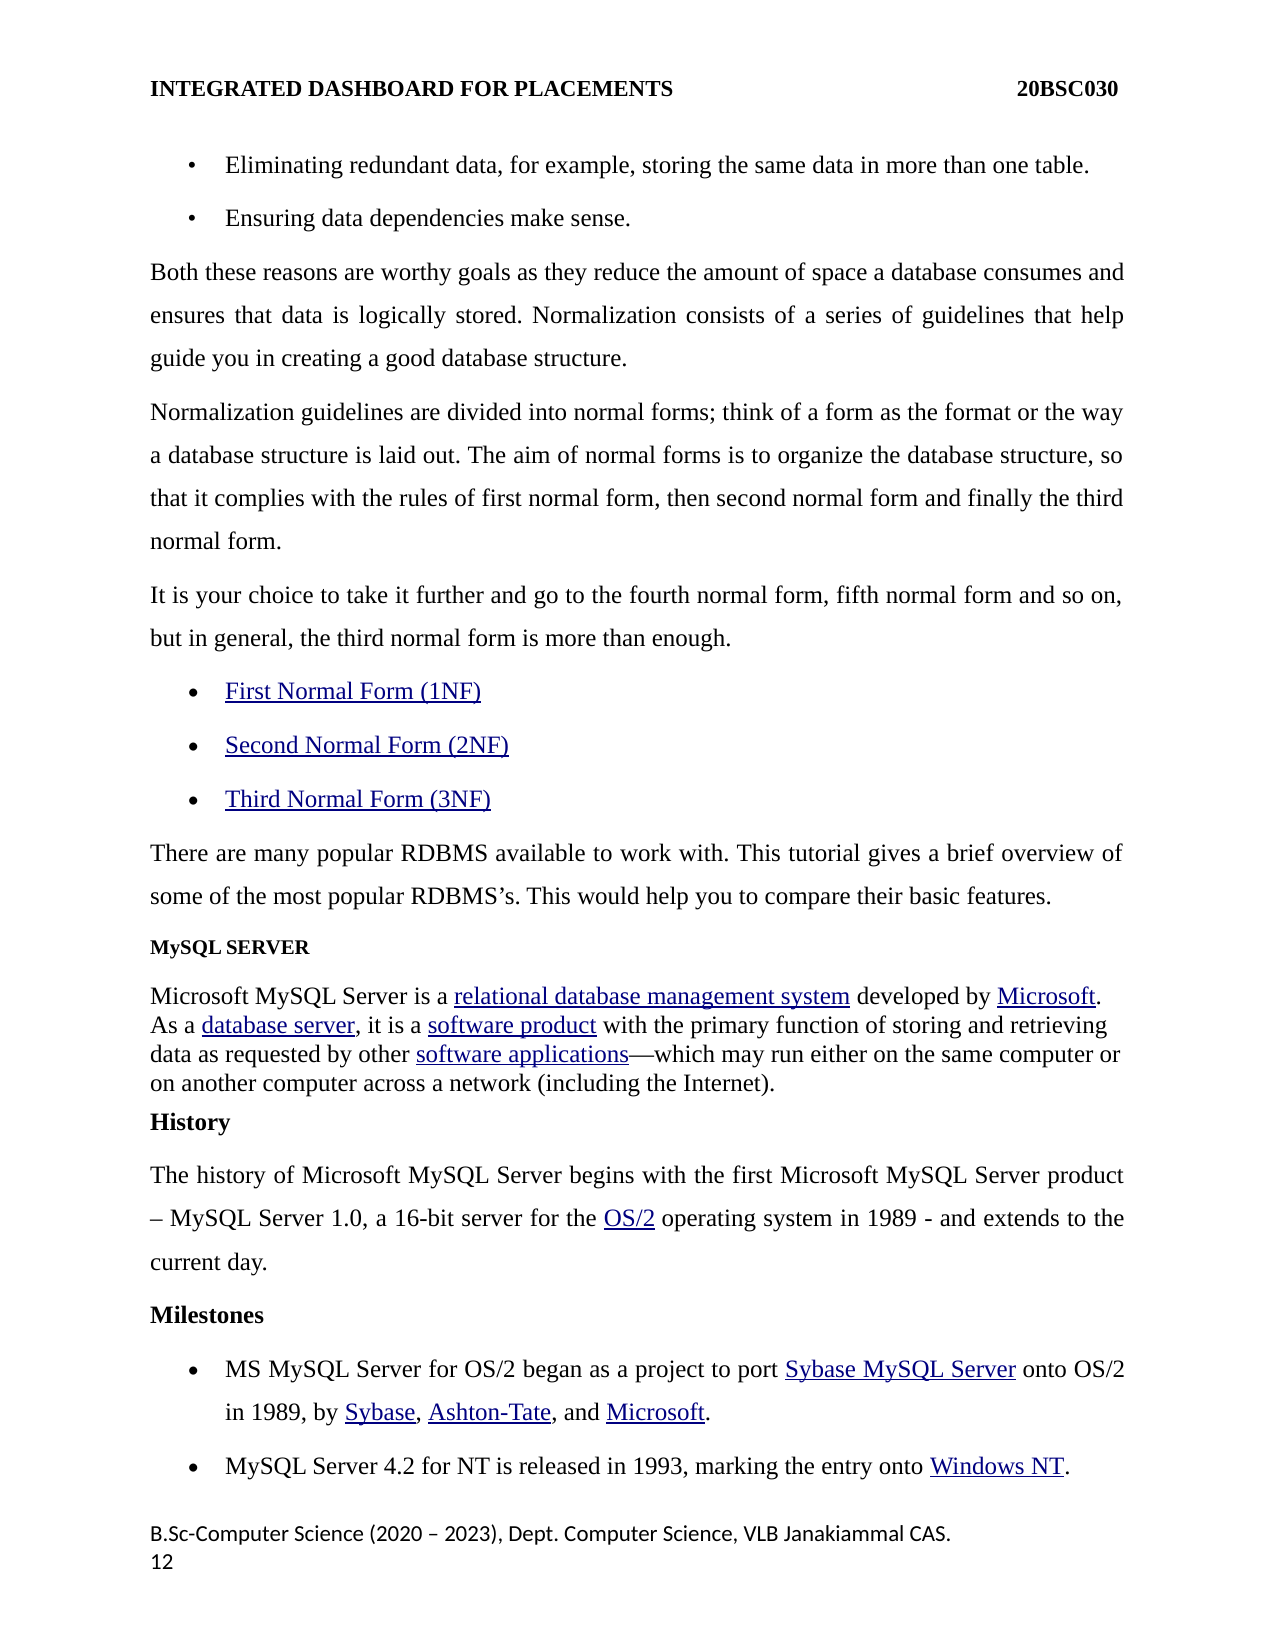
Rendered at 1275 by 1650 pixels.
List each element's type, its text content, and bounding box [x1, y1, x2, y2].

text There are many popular RDBMS available to work with. This tutorial gives a brief overview of some of the most popular RDBMS’s. This would help you to compare their basic features. [150, 838, 1125, 910]
text Both these reasons are worthy goals as they reduce the amount of space a database consumes and ensures that data is logically stored. Normalization consists of a series of guidelines that help guide you in creating a good database structure. [150, 257, 1125, 372]
text Milestones [150, 1300, 1125, 1329]
text It is your choice to take it further and go to the fourth normal form, fifth normal form and so on, but in general, the third normal form is more than enough. [150, 580, 1125, 652]
list First Normal Form (1NF) [187, 676, 1125, 706]
list Ensuring data dependencies make sense. [187, 203, 1125, 232]
text MySQL SERVER [150, 935, 1125, 959]
list Eliminating redundant data, for example, storing the same data in more than one table. [187, 150, 1125, 179]
text History [150, 1107, 1125, 1136]
list MS MySQL Server for OS/2 began as a project to port Sybase MySQL Server onto OS/2 in 1989, by Sybase, Ashton-Tate, and Microsoft. [187, 1354, 1125, 1426]
list Second Normal Form (2NF) [187, 730, 1125, 759]
list MySQL Server 4.2 for NT is released in 1993, marking the entry onto Windows NT. [187, 1451, 1125, 1480]
text The history of Microsoft MySQL Server begins with the first Microsoft MySQL Server product – MySQL Server 1.0, a 16-bit server for the OS/2 operating system in 1989 - and extends to the current day. [150, 1160, 1125, 1275]
text Normalization guidelines are divided into normal forms; think of a form as the format or the way a database structure is laid out. The aim of normal forms is to organize the database structure, so that it complies with the rules of first normal form, then second normal form and finally the third normal form. [150, 397, 1125, 555]
text Microsoft MySQL Server is a relational database management system developed by Microsoft. As a database server, it is a software product with the primary function of storing and retrieving data as requested by other software applications—which may run either on the same computer or on another computer across a network (including the Internet). [150, 981, 1125, 1096]
list Third Normal Form (3NF) [187, 784, 1125, 813]
